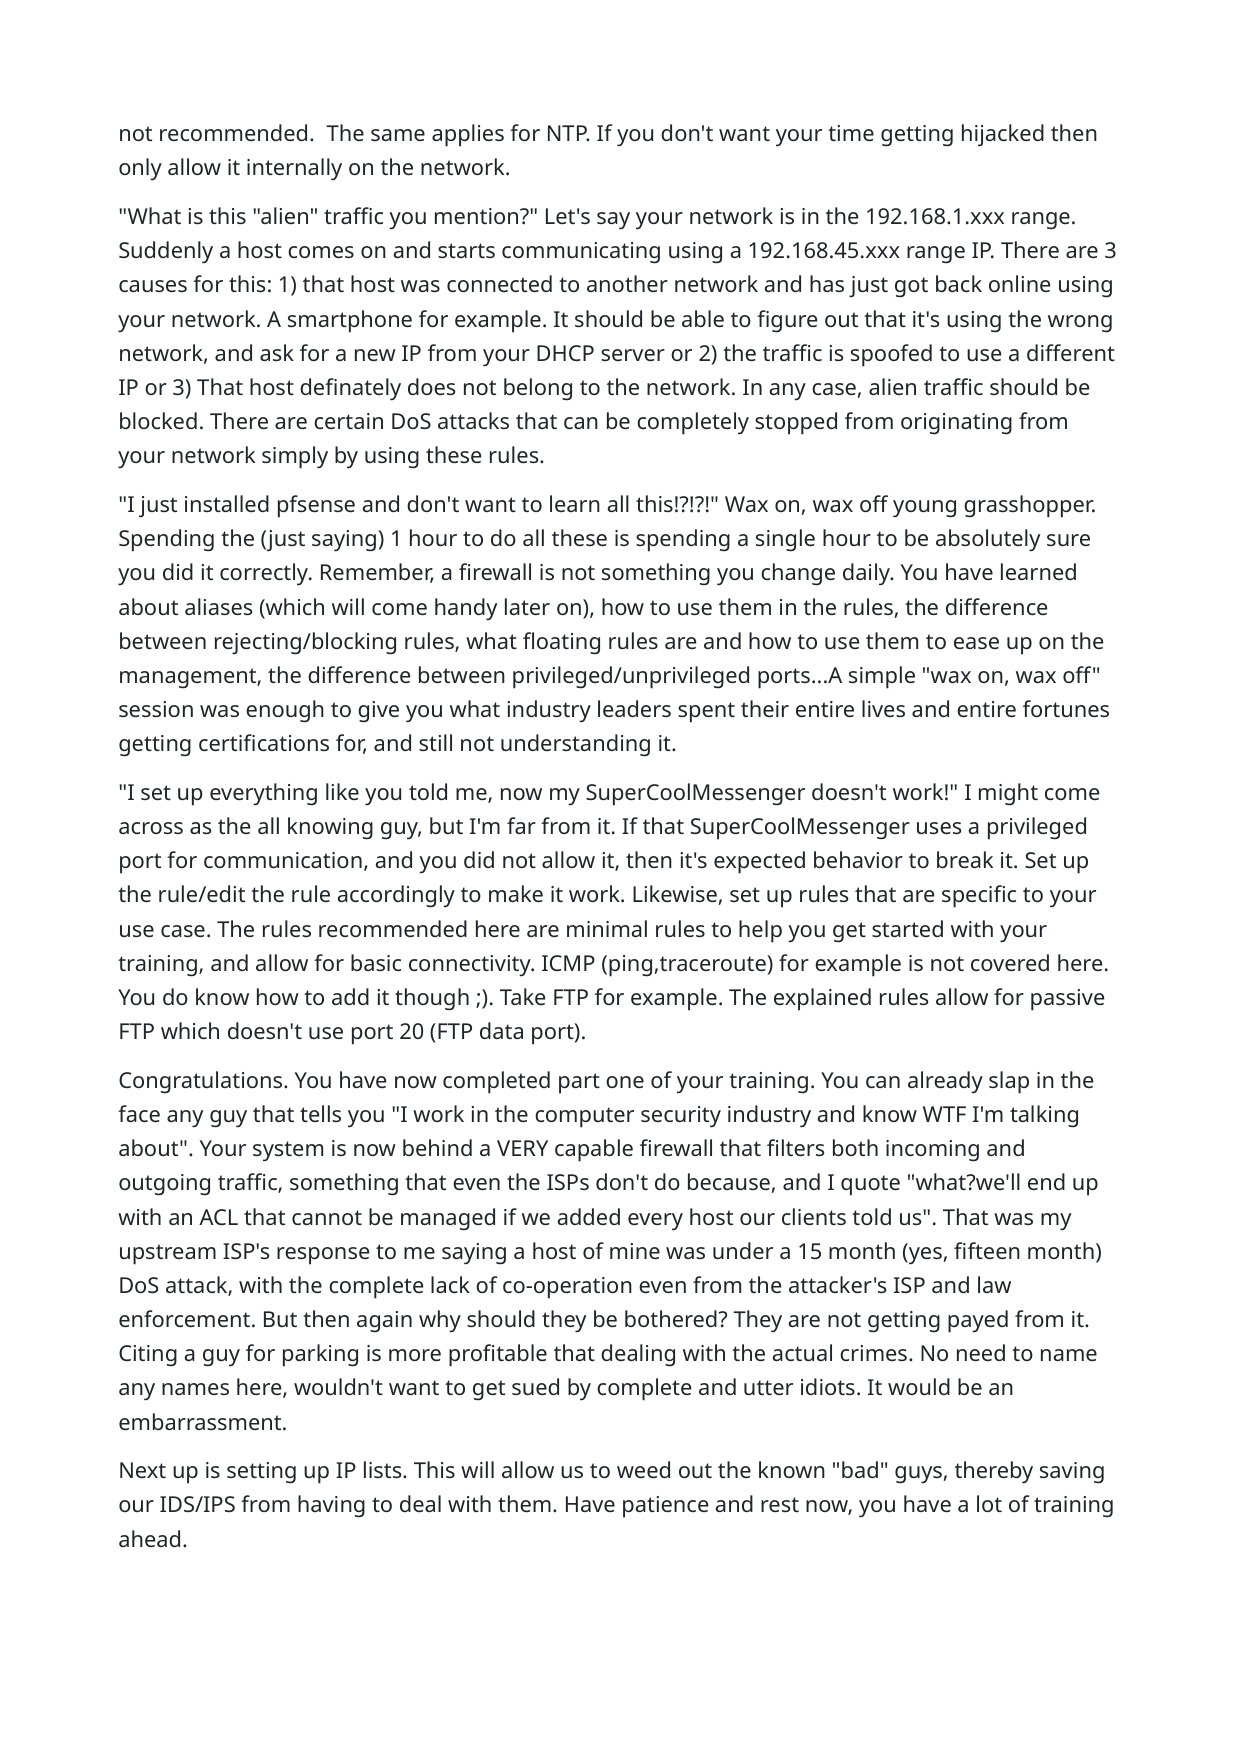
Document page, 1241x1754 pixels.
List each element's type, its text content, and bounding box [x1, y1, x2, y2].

text "I set up everything like you told me, now my SuperCoolMessenger doesn't work!" I might come across as the all knowing guy, but I'm far from it. If that SuperCoolMessenger uses a privileged port for communication, and you did not allow it, then it's expected behavior to break it. Set up the rule/edit the rule accordingly to make it work. Likewise, set up rules that are specific to your use case. The rules recommended here are minimal rules to help you get started with your training, and allow for basic connectivity. ICMP (ping,traceroute) for example is not covered here. You do know how to add it though ;). Take FTP for example. The explained rules allow for passive FTP which doesn't use port 20 (FTP data port). [118, 777, 1122, 1046]
text not recommended. The same applies for NTP. If you don't want your time getting hijacked then only allow it internally on the network. [118, 118, 1122, 182]
text Congratulations. You have now completed part one of your training. You can already slap in the face any guy that tells you "I work in the computer security industry and know WTF I'm talking about". Your system is now behind a VERY capable firewall that filters both incoming and outgoing traffic, something that even the ISPs don't do because, and I quote "what?we'll end up with an ACL that cannot be managed if we added every host our clients told us". That was my upstream ISP's response to me saying a host of mine was under a 15 month (yes, fifteen month) DoS attack, with the complete lack of co-operation even from the attacker's ISP and law enforcement. But then again why should they be bothered? They are not getting payed from it. Citing a guy for parking is more profitable that dealing with the actual crimes. No need to name any names here, wouldn't want to get sued by complete and utter idiots. It would be an embarrassment. [118, 1065, 1122, 1436]
text Next up is setting up IP lists. This will allow us to weed out the known "bad" guys, thereby saving our IDS/IPS from having to deal with them. Have patience and rest now, you have a lot of training ahead. [118, 1455, 1122, 1553]
text "What is this "alien" traffic you mention?" Let's say your network is in the 192.168.1.xxx range. Suddenly a host comes on and starts communicating using a 192.168.45.xxx range IP. There are 3 causes for this: 1) that host was connected to another network and has just got back online using your network. A smartphone for example. It should be able to figure out that it's using the wrong network, and ask for a new IP from your DHCP server or 2) the traffic is spoofed to use a different IP or 3) That host definately does not belong to the network. In any case, alien traffic should be blocked. There are certain DoS attacks that can be completely stopped from originating from your network simply by using these rules. [118, 201, 1122, 470]
text "I just installed pfsense and don't want to learn all this!?!?!" Wax on, wax off young grasshopper. Spending the (just saying) 1 hour to do all these is spending a single hour to be absolutely sure you did it correctly. Remember, a firewall is not something you change daily. You have learned about aliases (which will come handy later on), how to use them in the rules, the difference between rejecting/blocking rules, what floating rules are and how to use them to ease up on the management, the difference between privileged/unprivileged ports...A simple "wax on, wax off" session was enough to give you what industry leaders spent their entire lives and entire fortunes getting certifications for, and still not understanding it. [118, 489, 1122, 758]
